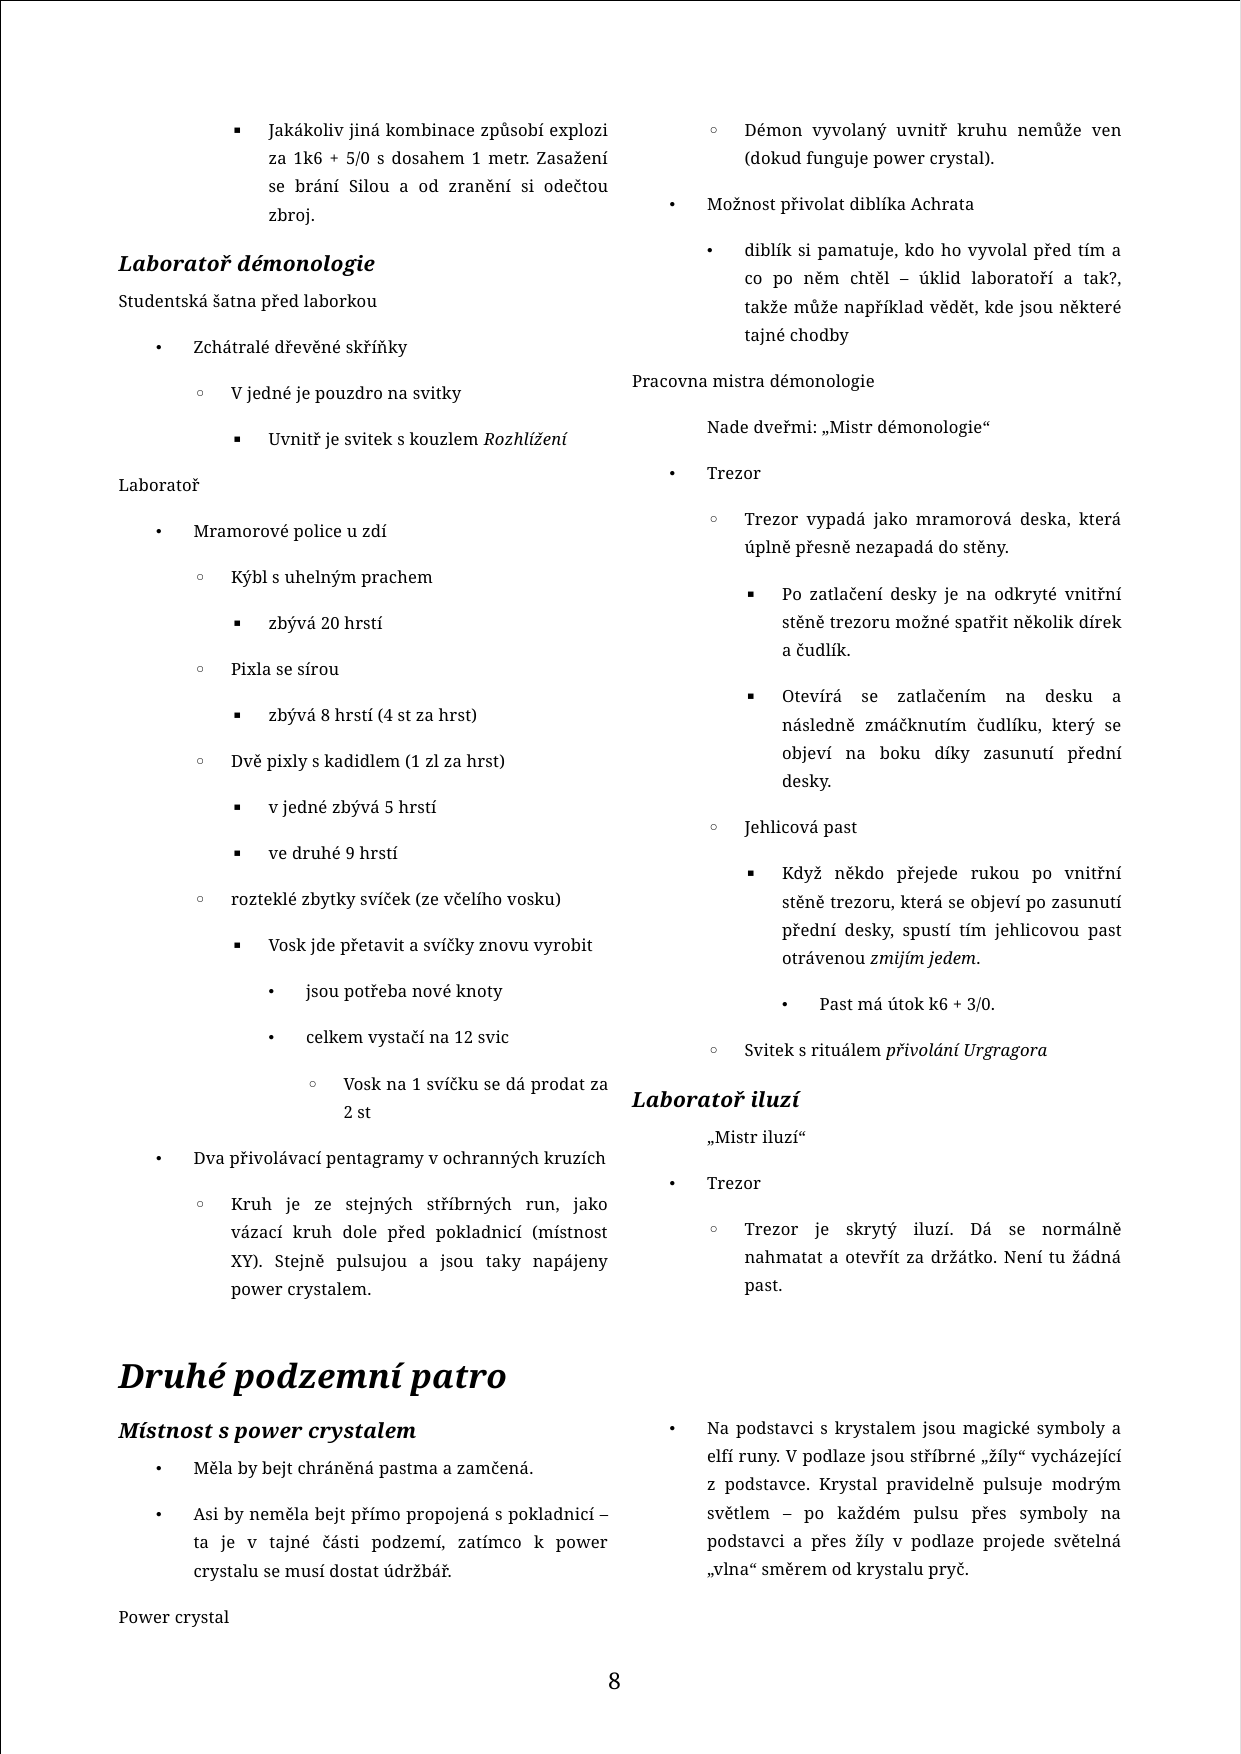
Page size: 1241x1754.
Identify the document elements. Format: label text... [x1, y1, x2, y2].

list diblík si pamatuje, kdo ho vyvolal před tím a co po něm chtěl – úklid laboratoří a tak?, takže může například vědět, kde jsou některé tajné chodby [707, 239, 1122, 346]
list Otevírá se zatlačením na desku a následně zmáčknutím čudlíku, který se objeví na boku díky zasunutí přední desky. [744, 685, 1122, 793]
list ve druhé 9 hrstí [231, 842, 608, 865]
list Po zatlačení desky je na odkryté vnitřní stěně trezoru možné spatřit několik dírek a čudlík. [744, 582, 1122, 662]
text Studentská šatna před laborkou [118, 289, 608, 312]
list celkem vystačí na 12 svic [268, 1026, 608, 1049]
list Nade dveřmi: „Mistr démonologie“ [669, 416, 1122, 438]
subtitle Druhé podzemní patro [118, 1353, 1122, 1399]
subtitle Laboratoř iluzí [632, 1085, 1122, 1113]
list Vosk jde přetavit a svíčky znovu vyrobit [231, 934, 608, 957]
list Trezor je skrytý iluzí. Dá se normálně nahmatat a otevřít za držátko. Není tu žádná past. [707, 1217, 1122, 1297]
list Na podstavci s krystalem jsou magické symboly a elfí runy. V podlaze jsou stříbrné „žíly“ vycházející z podstavce. Krystal pravidelně pulsuje modrým světlem – po každém pulsu přes symboly na podstavci a přes žíly v podlaze projede světelná „vlna“ směrem od krystalu pryč. [669, 1416, 1122, 1581]
list Možnost přivolat diblíka Achrata [669, 193, 1122, 215]
list Kruh je ze stejných stříbrných run, jako vázací kruh dole před pokladnicí (místnost XY). Stejně pulsujou a jsou taky napájeny power crystalem. [193, 1193, 608, 1300]
list Trezor [669, 1171, 1122, 1194]
list Pixla se sírou [193, 658, 608, 681]
list V jedné je pouzdro na svitky [193, 382, 608, 404]
subtitle Místnost s power crystalem [118, 1416, 608, 1445]
list Svitek s rituálem přivolání Urgragora [707, 1039, 1122, 1062]
list Zchátralé dřevěné skříňky [156, 336, 608, 358]
list Past má útok k6 + 3/0. [782, 993, 1122, 1016]
text Laboratoř [118, 474, 608, 496]
list Dvě pixly s kadidlem (1 zl za hrst) [193, 750, 608, 773]
list Dva přivolávací pentagramy v ochranných kruzích [156, 1147, 608, 1169]
list Jehlicová past [707, 816, 1122, 839]
subtitle Laboratoř démonologie [118, 249, 608, 278]
list „Mistr iluzí“ [669, 1125, 1122, 1148]
list Když někdo přejede rukou po vnitřní stěně trezoru, která se objeví po zasunutí přední desky, spustí tím jehlicovou past otrávenou zmijím jedem. [744, 862, 1122, 970]
list Trezor [669, 462, 1122, 484]
text Pracovna mistra démonologie [632, 370, 1122, 392]
list rozteklé zbytky svíček (ze včelího vosku) [193, 888, 608, 911]
list zbývá 20 hrstí [231, 612, 608, 634]
list zbývá 8 hrstí (4 st za hrst) [231, 704, 608, 727]
list Měla by bejt chráněná pastma a zamčená. [156, 1457, 608, 1479]
list Mramorové police u zdí [156, 520, 608, 542]
list Démon vyvolaný uvnitř kruhu nemůže ven (dokud funguje power crystal). [707, 118, 1122, 169]
list Uvnitř je svitek s kouzlem Rozhlížení [231, 428, 608, 450]
list v jedné zbývá 5 hrstí [231, 796, 608, 819]
text Power crystal [118, 1605, 608, 1628]
list Jakákoliv jiná kombinace způsobí explozi za 1k6 + 5/0 s dosahem 1 metr. Zasažení se brání Silou a od zranění si odečtou zbroj. [231, 118, 608, 226]
list Kýbl s uhelným prachem [193, 566, 608, 588]
list Asi by neměla bejt přímo propojená s pokladnicí – ta je v tajné části podzemí, zatímco k power crystalu se musí dostat údržbář. [156, 1503, 608, 1582]
list Trezor vypadá jako mramorová deska, která úplně přesně nezapadá do stěny. [707, 508, 1122, 559]
list jsou potřeba nové knoty [268, 980, 608, 1003]
list Vosk na 1 svíčku se dá prodat za 2 st [306, 1072, 608, 1123]
